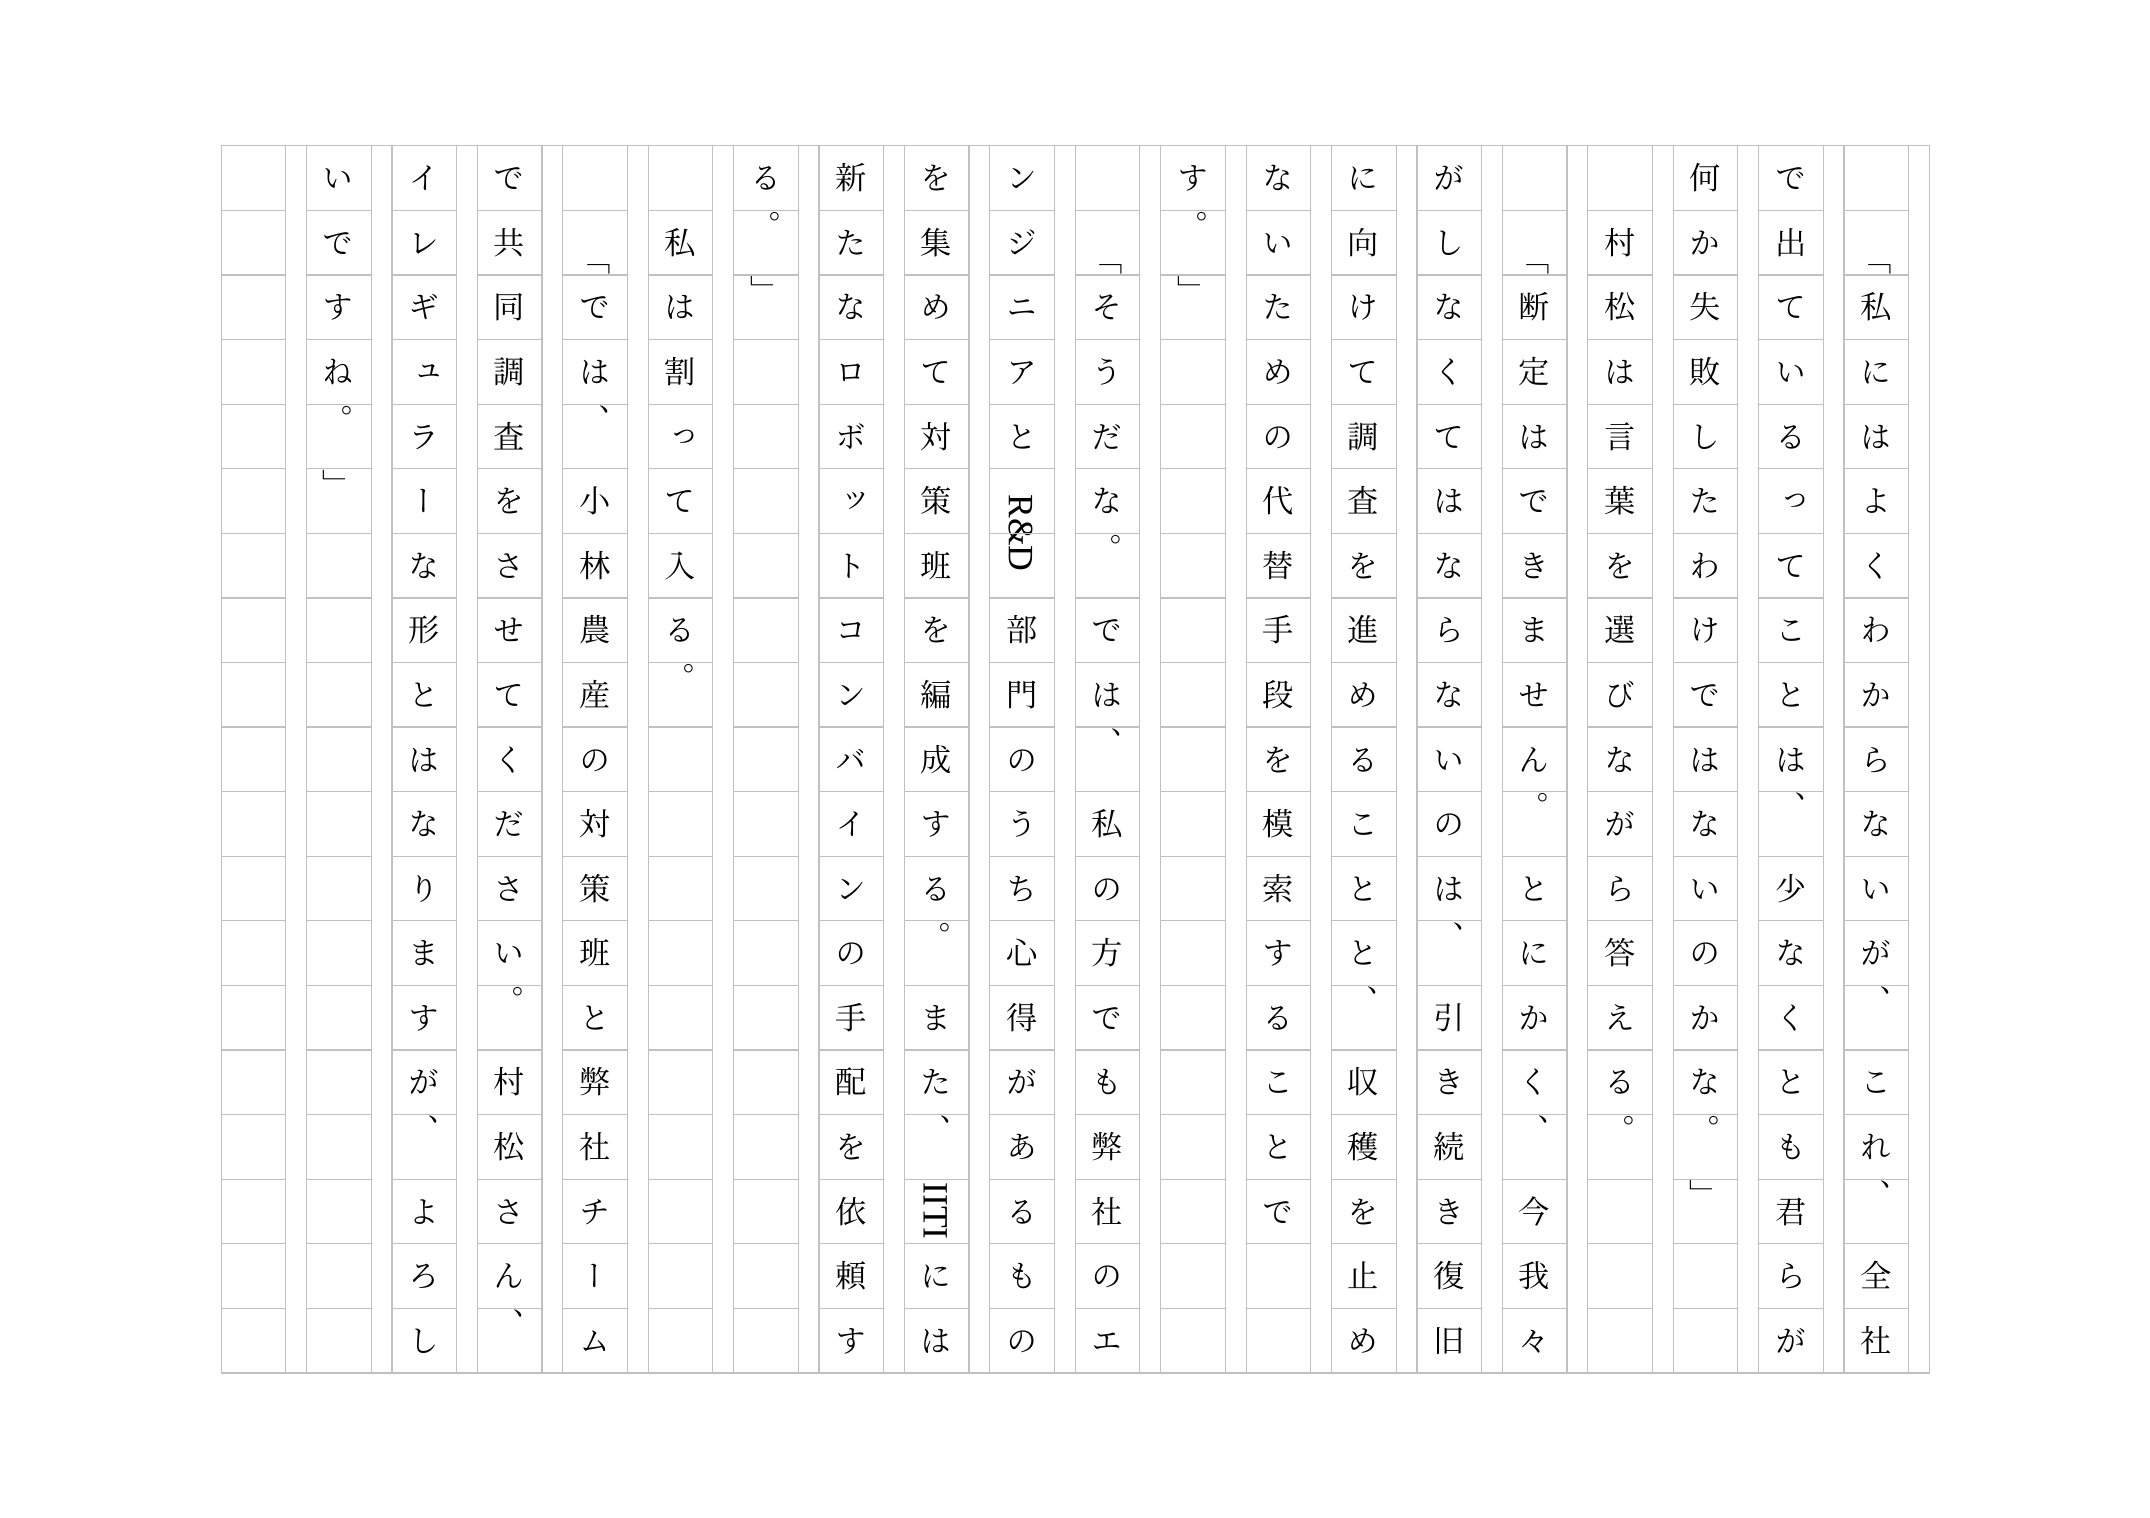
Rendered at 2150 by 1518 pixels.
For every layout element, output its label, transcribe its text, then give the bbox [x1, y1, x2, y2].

text 「では、小林農産の対策班と弊社チームで共同調査をさせてください。村松さん、イレギュラーな形とはなりますが、よろしいですね。」 [478, 663, 541, 726]
text 「私にはよくわからないが、これ、全社で出ているってことは、少なくとも君らが何か失敗したわけではないのかな。」 [1674, 340, 1737, 404]
text 「そうだな。では、私の方でも弊社のエンジニアとR&D部門のうち心得があるものを集めて対策班を編成する。また、IITIには新たなロボットコンバインの手配を依頼する。」 [734, 663, 798, 726]
text 「私にはよくわからないが、これ、全社で出ているってことは、少なくとも君らが何か失敗したわけではないのかな。」 [1845, 599, 1908, 662]
text 「そうだな。では、私の方でも弊社のエンジニアとR&D部門のうち心得があるものを集めて対策班を編成する。また、IITIには新たなロボットコンバインの手配を依頼する。」 [990, 599, 1054, 662]
text 「断定はできません。とにかく、今我々がしなくてはならないのは、引き続き復旧に向けて調査を進めることと、収穫を止めないための代替手段を模索することです。」 [1503, 921, 1566, 985]
text 「そうだな。では、私の方でも弊社のエンジニアとR&D部門のうち心得があるものを集めて対策班を編成する。また、IITIには新たなロボットコンバインの手配を依頼する。」 [990, 534, 1054, 597]
text 「私にはよくわからないが、これ、全社で出ているってことは、少なくとも君らが何か失敗したわけではないのかな。」 [1845, 1051, 1908, 1114]
text 「断定はできません。とにかく、今我々がしなくてはならないのは、引き続き復旧に向けて調査を進めることと、収穫を止めないための代替手段を模索することです。」 [1397, 146, 1416, 1372]
text 「断定はできません。とにかく、今我々がしなくてはならないのは、引き続き復旧に向けて調査を進めることと、収穫を止めないための代替手段を模索することです。」 [1418, 663, 1481, 726]
text 「では、小林農産の対策班と弊社チームで共同調査をさせてください。村松さん、イレギュラーな形とはなりますが、よろしいですね。」 [307, 857, 371, 920]
text 「私にはよくわからないが、これ、全社で出ているってことは、少なくとも君らが何か失敗したわけではないのかな。」 [1845, 534, 1908, 597]
text 「断定はできません。とにかく、今我々がしなくてはならないのは、引き続き復旧に向けて調査を進めることと、収穫を止めないための代替手段を模索することです。」 [1332, 857, 1396, 920]
text 「断定はできません。とにかく、今我々がしなくてはならないのは、引き続き復旧に向けて調査を進めることと、収穫を止めないための代替手段を模索することです。」 [1247, 340, 1310, 404]
text 「私にはよくわからないが、これ、全社で出ているってことは、少なくとも君らが何か失敗したわけではないのかな。」 [1845, 986, 1908, 1049]
text 「私にはよくわからないが、これ、全社で出ているってことは、少なくとも君らが何か失敗したわけではないのかな。」 [1759, 340, 1823, 404]
text 「では、小林農産の対策班と弊社チームで共同調査をさせてください。村松さん、イレギュラーな形とはなりますが、よろしいですね。」 [307, 1115, 371, 1179]
text 「私にはよくわからないが、これ、全社で出ているってことは、少なくとも君らが何か失敗したわけではないのかな。」 [1759, 921, 1823, 985]
text 「断定はできません。とにかく、今我々がしなくてはならないのは、引き続き復旧に向けて調査を進めることと、収穫を止めないための代替手段を模索することです。」 [1161, 340, 1225, 404]
text 「そうだな。では、私の方でも弊社のエンジニアとR&D部門のうち心得があるものを集めて対策班を編成する。また、IITIには新たなロボットコンバインの手配を依頼する。」 [1076, 405, 1139, 468]
text 「断定はできません。とにかく、今我々がしなくてはならないのは、引き続き復旧に向けて調査を進めることと、収穫を止めないための代替手段を模索することです。」 [1247, 276, 1310, 339]
text [649, 857, 712, 920]
text 「では、小林農産の対策班と弊社チームで共同調査をさせてください。村松さん、イレギュラーな形とはなりますが、よろしいですね。」 [307, 469, 371, 533]
text 「そうだな。では、私の方でも弊社のエンジニアとR&D部門のうち心得があるものを集めて対策班を編成する。また、IITIには新たなロボットコンバインの手配を依頼する。」 [990, 1051, 1054, 1114]
text 「では、小林農産の対策班と弊社チームで共同調査をさせてください。村松さん、イレギュラーな形とはなりますが、よろしいですね。」 [393, 986, 456, 1049]
text [649, 728, 712, 791]
text 「そうだな。では、私の方でも弊社のエンジニアとR&D部門のうち心得があるものを集めて対策班を編成する。また、IITIには新たなロボットコンバインの手配を依頼する。」 [905, 921, 968, 985]
text 「私にはよくわからないが、これ、全社で出ているってことは、少なくとも君らが何か失敗したわけではないのかな。」 [1845, 1115, 1908, 1179]
text 「断定はできません。とにかく、今我々がしなくてはならないのは、引き続き復旧に向けて調査を進めることと、収穫を止めないための代替手段を模索することです。」 [1568, 146, 1587, 1372]
text 「そうだな。では、私の方でも弊社のエンジニアとR&D部門のうち心得があるものを集めて対策班を編成する。また、IITIには新たなロボットコンバインの手配を依頼する。」 [1076, 663, 1139, 726]
text 「では、小林農産の対策班と弊社チームで共同調査をさせてください。村松さん、イレギュラーな形とはなりますが、よろしいですね。」 [478, 728, 541, 791]
text 入 [649, 534, 712, 597]
text 「私にはよくわからないが、これ、全社で出ているってことは、少なくとも君らが何か失敗したわけではないのかな。」 [1845, 405, 1908, 468]
text 選 [1588, 599, 1652, 662]
text 「断定はできません。とにかく、今我々がしなくてはならないのは、引き続き復旧に向けて調査を進めることと、収穫を止めないための代替手段を模索することです。」 [1418, 1115, 1481, 1179]
text 「では、小林農産の対策班と弊社チームで共同調査をさせてください。村松さん、イレギュラーな形とはなりますが、よろしいですね。」 [393, 276, 456, 339]
text 「断定はできません。とにかく、今我々がしなくてはならないのは、引き続き復旧に向けて調査を進めることと、収穫を止めないための代替手段を模索することです。」 [1503, 728, 1566, 791]
text 「断定はできません。とにかく、今我々がしなくてはならないのは、引き続き復旧に向けて調査を進めることと、収穫を止めないための代替手段を模索することです。」 [1503, 663, 1566, 726]
text 「断定はできません。とにかく、今我々がしなくてはならないのは、引き続き復旧に向けて調査を進めることと、収穫を止めないための代替手段を模索することです。」 [1482, 146, 1502, 1372]
text 「私にはよくわからないが、これ、全社で出ているってことは、少なくとも君らが何か失敗したわけではないのかな。」 [1759, 276, 1823, 339]
text 「では、小林農産の対策班と弊社チームで共同調査をさせてください。村松さん、イレギュラーな形とはなりますが、よろしいですね。」 [563, 728, 627, 791]
text 「私にはよくわからないが、これ、全社で出ているってことは、少なくとも君らが何か失敗したわけではないのかな。」 [1674, 534, 1737, 597]
text 「断定はできません。とにかく、今我々がしなくてはならないのは、引き続き復旧に向けて調査を進めることと、収穫を止めないための代替手段を模索することです。」 [1503, 405, 1566, 468]
text っ [649, 405, 712, 468]
text 「では、小林農産の対策班と弊社チームで共同調査をさせてください。村松さん、イレギュラーな形とはなりますが、よろしいですね。」 [393, 921, 456, 985]
text 「では、小林農産の対策班と弊社チームで共同調査をさせてください。村松さん、イレギュラーな形とはなりますが、よろしいですね。」 [307, 276, 371, 339]
text な [1588, 728, 1652, 791]
text 「私にはよくわからないが、これ、全社で出ているってことは、少なくとも君らが何か失敗したわけではないのかな。」 [1674, 146, 1737, 210]
text 「では、小林農産の対策班と弊社チームで共同調査をさせてください。村松さん、イレギュラーな形とはなりますが、よろしいですね。」 [563, 792, 627, 856]
text [713, 146, 733, 1372]
text 「私にはよくわからないが、これ、全社で出ているってことは、少なくとも君らが何か失敗したわけではないのかな。」 [1738, 146, 1758, 1372]
text 「では、小林農産の対策班と弊社チームで共同調査をさせてください。村松さん、イレギュラーな形とはなりますが、よろしいですね。」 [628, 146, 648, 1372]
text 「そうだな。では、私の方でも弊社のエンジニアとR&D部門のうち心得があるものを集めて対策班を編成する。また、IITIには新たなロボットコンバインの手配を依頼する。」 [990, 469, 1054, 533]
text 「そうだな。では、私の方でも弊社のエンジニアとR&D部門のうち心得があるものを集めて対策班を編成する。また、IITIには新たなロボットコンバインの手配を依頼する。」 [734, 340, 798, 404]
text 「断定はできません。とにかく、今我々がしなくてはならないのは、引き続き復旧に向けて調査を進めることと、収穫を止めないための代替手段を模索することです。」 [1226, 146, 1246, 1372]
text 「そうだな。では、私の方でも弊社のエンジニアとR&D部門のうち心得があるものを集めて対策班を編成する。また、IITIには新たなロボットコンバインの手配を依頼する。」 [1076, 146, 1139, 210]
text 「私にはよくわからないが、これ、全社で出ているってことは、少なくとも君らが何か失敗したわけではないのかな。」 [1674, 469, 1737, 533]
text [649, 146, 712, 210]
text 私 [649, 211, 712, 274]
text 「そうだな。では、私の方でも弊社のエンジニアとR&D部門のうち心得があるものを集めて対策班を編成する。また、IITIには新たなロボットコンバインの手配を依頼する。」 [1076, 728, 1139, 791]
text 「断定はできません。とにかく、今我々がしなくてはならないのは、引き続き復旧に向けて調査を進めることと、収穫を止めないための代替手段を模索することです。」 [1503, 146, 1566, 210]
text 「私にはよくわからないが、これ、全社で出ているってことは、少なくとも君らが何か失敗したわけではないのかな。」 [1845, 663, 1908, 726]
text 「断定はできません。とにかく、今我々がしなくてはならないのは、引き続き復旧に向けて調査を進めることと、収穫を止めないための代替手段を模索することです。」 [1418, 857, 1481, 920]
text 「断定はできません。とにかく、今我々がしなくてはならないのは、引き続き復旧に向けて調査を進めることと、収穫を止めないための代替手段を模索することです。」 [1503, 1180, 1566, 1243]
text 「そうだな。では、私の方でも弊社のエンジニアとR&D部門のうち心得があるものを集めて対策班を編成する。また、IITIには新たなロボットコンバインの手配を依頼する。」 [1076, 1115, 1139, 1179]
text 「私にはよくわからないが、これ、全社で出ているってことは、少なくとも君らが何か失敗したわけではないのかな。」 [1674, 1051, 1737, 1114]
text [649, 1180, 712, 1243]
text 「そうだな。では、私の方でも弊社のエンジニアとR&D部門のうち心得があるものを集めて対策班を編成する。また、IITIには新たなロボットコンバインの手配を依頼する。」 [990, 728, 1054, 791]
text 「では、小林農産の対策班と弊社チームで共同調査をさせてください。村松さん、イレギュラーな形とはなりますが、よろしいですね。」 [563, 857, 627, 920]
text 「断定はできません。とにかく、今我々がしなくてはならないのは、引き続き復旧に向けて調査を進めることと、収穫を止めないための代替手段を模索することです。」 [1332, 1115, 1396, 1179]
text 「私にはよくわからないが、これ、全社で出ているってことは、少なくとも君らが何か失敗したわけではないのかな。」 [1845, 340, 1908, 404]
text 「私にはよくわからないが、これ、全社で出ているってことは、少なくとも君らが何か失敗したわけではないのかな。」 [1759, 1115, 1823, 1179]
text 「そうだな。では、私の方でも弊社のエンジニアとR&D部門のうち心得があるものを集めて対策班を編成する。また、IITIには新たなロボットコンバインの手配を依頼する。」 [905, 340, 968, 404]
text 「そうだな。では、私の方でも弊社のエンジニアとR&D部門のうち心得があるものを集めて対策班を編成する。また、IITIには新たなロボットコンバインの手配を依頼する。」 [1076, 986, 1139, 1049]
text 「断定はできません。とにかく、今我々がしなくてはならないのは、引き続き復旧に向けて調査を進めることと、収穫を止めないための代替手段を模索することです。」 [1503, 792, 1566, 856]
text 「断定はできません。とにかく、今我々がしなくてはならないのは、引き続き復旧に向けて調査を進めることと、収穫を止めないための代替手段を模索することです。」 [1247, 986, 1310, 1049]
text 「では、小林農産の対策班と弊社チームで共同調査をさせてください。村松さん、イレギュラーな形とはなりますが、よろしいですね。」 [393, 211, 456, 274]
text 「そうだな。では、私の方でも弊社のエンジニアとR&D部門のうち心得があるものを集めて対策班を編成する。また、IITIには新たなロボットコンバインの手配を依頼する。」 [734, 1309, 798, 1372]
text 「では、小林農産の対策班と弊社チームで共同調査をさせてください。村松さん、イレギュラーな形とはなりますが、よろしいですね。」 [478, 792, 541, 856]
text 松 [1588, 276, 1652, 339]
text 「そうだな。では、私の方でも弊社のエンジニアとR&D部門のうち心得があるものを集めて対策班を編成する。また、IITIには新たなロボットコンバインの手配を依頼する。」 [1076, 857, 1139, 920]
text 「断定はできません。とにかく、今我々がしなくてはならないのは、引き続き復旧に向けて調査を進めることと、収穫を止めないための代替手段を模索することです。」 [1503, 986, 1566, 1049]
text 「断定はできません。とにかく、今我々がしなくてはならないのは、引き続き復旧に向けて調査を進めることと、収穫を止めないための代替手段を模索することです。」 [1332, 1180, 1396, 1243]
text 「断定はできません。とにかく、今我々がしなくてはならないのは、引き続き復旧に向けて調査を進めることと、収穫を止めないための代替手段を模索することです。」 [1503, 1309, 1566, 1372]
text 「では、小林農産の対策班と弊社チームで共同調査をさせてください。村松さん、イレギュラーな形とはなりますが、よろしいですね。」 [393, 340, 456, 404]
text 「断定はできません。とにかく、今我々がしなくてはならないのは、引き続き復旧に向けて調査を進めることと、収穫を止めないための代替手段を模索することです。」 [1247, 599, 1310, 662]
text 「断定はできません。とにかく、今我々がしなくてはならないのは、引き続き復旧に向けて調査を進めることと、収穫を止めないための代替手段を模索することです。」 [1247, 921, 1310, 985]
text 「そうだな。では、私の方でも弊社のエンジニアとR&D部門のうち心得があるものを集めて対策班を編成する。また、IITIには新たなロボットコンバインの手配を依頼する。」 [1076, 599, 1139, 662]
text 「私にはよくわからないが、これ、全社で出ているってことは、少なくとも君らが何か失敗したわけではないのかな。」 [1759, 728, 1823, 791]
text 「そうだな。では、私の方でも弊社のエンジニアとR&D部門のうち心得があるものを集めて対策班を編成する。また、IITIには新たなロボットコンバインの手配を依頼する。」 [820, 986, 883, 1049]
text 「私にはよくわからないが、これ、全社で出ているってことは、少なくとも君らが何か失敗したわけではないのかな。」 [1674, 1115, 1737, 1179]
text 「では、小林農産の対策班と弊社チームで共同調査をさせてください。村松さん、イレギュラーな形とはなりますが、よろしいですね。」 [307, 728, 371, 791]
text 「私にはよくわからないが、これ、全社で出ているってことは、少なくとも君らが何か失敗したわけではないのかな。」 [1759, 1309, 1823, 1372]
text 「そうだな。では、私の方でも弊社のエンジニアとR&D部門のうち心得があるものを集めて対策班を編成する。また、IITIには新たなロボットコンバインの手配を依頼する。」 [1076, 276, 1139, 339]
text 「断定はできません。とにかく、今我々がしなくてはならないのは、引き続き復旧に向けて調査を進めることと、収穫を止めないための代替手段を模索することです。」 [1247, 534, 1310, 597]
text 「では、小林農産の対策班と弊社チームで共同調査をさせてください。村松さん、イレギュラーな形とはなりますが、よろしいですね。」 [307, 405, 371, 468]
text 「では、小林農産の対策班と弊社チームで共同調査をさせてください。村松さん、イレギュラーな形とはなりますが、よろしいですね。」 [393, 1115, 456, 1179]
text 「では、小林農産の対策班と弊社チームで共同調査をさせてください。村松さん、イレギュラーな形とはなりますが、よろしいですね。」 [393, 534, 456, 597]
text 「断定はできません。とにかく、今我々がしなくてはならないのは、引き続き復旧に向けて調査を進めることと、収穫を止めないための代替手段を模索することです。」 [1503, 211, 1566, 274]
text 「断定はできません。とにかく、今我々がしなくてはならないのは、引き続き復旧に向けて調査を進めることと、収穫を止めないための代替手段を模索することです。」 [1161, 1115, 1225, 1179]
text 「断定はできません。とにかく、今我々がしなくてはならないのは、引き続き復旧に向けて調査を進めることと、収穫を止めないための代替手段を模索することです。」 [1161, 1051, 1225, 1114]
text 「では、小林農産の対策班と弊社チームで共同調査をさせてください。村松さん、イレギュラーな形とはなりますが、よろしいですね。」 [563, 1180, 627, 1243]
text 「では、小林農産の対策班と弊社チームで共同調査をさせてください。村松さん、イレギュラーな形とはなりますが、よろしいですね。」 [393, 469, 456, 533]
text 「そうだな。では、私の方でも弊社のエンジニアとR&D部門のうち心得があるものを集めて対策班を編成する。また、IITIには新たなロボットコンバインの手配を依頼する。」 [1055, 146, 1075, 1372]
text 「では、小林農産の対策班と弊社チームで共同調査をさせてください。村松さん、イレギュラーな形とはなりますが、よろしいですね。」 [393, 405, 456, 468]
text 「私にはよくわからないが、これ、全社で出ているってことは、少なくとも君らが何か失敗したわけではないのかな。」 [1845, 1244, 1908, 1308]
text 「断定はできません。とにかく、今我々がしなくてはならないのは、引き続き復旧に向けて調査を進めることと、収穫を止めないための代替手段を模索することです。」 [1503, 857, 1566, 920]
text 「私にはよくわからないが、これ、全社で出ているってことは、少なくとも君らが何か失敗したわけではないのかな。」 [1845, 792, 1908, 856]
text 「私にはよくわからないが、これ、全社で出ているってことは、少なくとも君らが何か失敗したわけではないのかな。」 [1759, 405, 1823, 468]
text 「では、小林農産の対策班と弊社チームで共同調査をさせてください。村松さん、イレギュラーな形とはなりますが、よろしいですね。」 [478, 1180, 541, 1243]
text 「では、小林農産の対策班と弊社チームで共同調査をさせてください。村松さん、イレギュラーな形とはなりますが、よろしいですね。」 [478, 1244, 541, 1308]
text 「そうだな。では、私の方でも弊社のエンジニアとR&D部門のうち心得があるものを集めて対策班を編成する。また、IITIには新たなロボットコンバインの手配を依頼する。」 [1076, 792, 1139, 856]
text 「断定はできません。とにかく、今我々がしなくてはならないのは、引き続き復旧に向けて調査を進めることと、収穫を止めないための代替手段を模索することです。」 [1503, 599, 1566, 662]
text 「断定はできません。とにかく、今我々がしなくてはならないのは、引き続き復旧に向けて調査を進めることと、収穫を止めないための代替手段を模索することです。」 [1332, 792, 1396, 856]
text 「私にはよくわからないが、これ、全社で出ているってことは、少なくとも君らが何か失敗したわけではないのかな。」 [1674, 986, 1737, 1049]
text 「そうだな。では、私の方でも弊社のエンジニアとR&D部門のうち心得があるものを集めて対策班を編成する。また、IITIには新たなロボットコンバインの手配を依頼する。」 [820, 276, 883, 339]
text 「では、小林農産の対策班と弊社チームで共同調査をさせてください。村松さん、イレギュラーな形とはなりますが、よろしいですね。」 [563, 469, 627, 533]
text 「そうだな。では、私の方でも弊社のエンジニアとR&D部門のうち心得があるものを集めて対策班を編成する。また、IITIには新たなロボットコンバインの手配を依頼する。」 [990, 1115, 1054, 1179]
text 「そうだな。では、私の方でも弊社のエンジニアとR&D部門のうち心得があるものを集めて対策班を編成する。また、IITIには新たなロボットコンバインの手配を依頼する。」 [734, 792, 798, 856]
text 「断定はできません。とにかく、今我々がしなくてはならないのは、引き続き復旧に向けて調査を進めることと、収穫を止めないための代替手段を模索することです。」 [1247, 857, 1310, 920]
text 「断定はできません。とにかく、今我々がしなくてはならないのは、引き続き復旧に向けて調査を進めることと、収穫を止めないための代替手段を模索することです。」 [1161, 728, 1225, 791]
text 「では、小林農産の対策班と弊社チームで共同調査をさせてください。村松さん、イレギュラーな形とはなりますが、よろしいですね。」 [393, 792, 456, 856]
text 「そうだな。では、私の方でも弊社のエンジニアとR&D部門のうち心得があるものを集めて対策班を編成する。また、IITIには新たなロボットコンバインの手配を依頼する。」 [905, 1180, 968, 1243]
text 「断定はできません。とにかく、今我々がしなくてはならないのは、引き続き復旧に向けて調査を進めることと、収穫を止めないための代替手段を模索することです。」 [1247, 405, 1310, 468]
text 「断定はできません。とにかく、今我々がしなくてはならないのは、引き続き復旧に向けて調査を進めることと、収穫を止めないための代替手段を模索することです。」 [1247, 663, 1310, 726]
text 「断定はできません。とにかく、今我々がしなくてはならないのは、引き続き復旧に向けて調査を進めることと、収穫を止めないための代替手段を模索することです。」 [1418, 792, 1481, 856]
text 「では、小林農産の対策班と弊社チームで共同調査をさせてください。村松さん、イレギュラーな形とはなりますが、よろしいですね。」 [478, 469, 541, 533]
text 「そうだな。では、私の方でも弊社のエンジニアとR&D部門のうち心得があるものを集めて対策班を編成する。また、IITIには新たなロボットコンバインの手配を依頼する。」 [990, 405, 1054, 468]
text 「では、小林農産の対策班と弊社チームで共同調査をさせてください。村松さん、イレギュラーな形とはなりますが、よろしいですね。」 [307, 663, 371, 726]
text 「断定はできません。とにかく、今我々がしなくてはならないのは、引き続き復旧に向けて調査を進めることと、収穫を止めないための代替手段を模索することです。」 [1161, 534, 1225, 597]
text 「断定はできません。とにかく、今我々がしなくてはならないのは、引き続き復旧に向けて調査を進めることと、収穫を止めないための代替手段を模索することです。」 [1161, 1244, 1225, 1308]
text 「断定はできません。とにかく、今我々がしなくてはならないのは、引き続き復旧に向けて調査を進めることと、収穫を止めないための代替手段を模索することです。」 [1332, 405, 1396, 468]
text 「では、小林農産の対策班と弊社チームで共同調査をさせてください。村松さん、イレギュラーな形とはなりますが、よろしいですね。」 [478, 1309, 541, 1372]
text 「私にはよくわからないが、これ、全社で出ているってことは、少なくとも君らが何か失敗したわけではないのかな。」 [1759, 469, 1823, 533]
text を [1588, 534, 1652, 597]
text 「では、小林農産の対策班と弊社チームで共同調査をさせてください。村松さん、イレギュラーな形とはなりますが、よろしいですね。」 [563, 599, 627, 662]
text る [649, 599, 712, 662]
text 「私にはよくわからないが、これ、全社で出ているってことは、少なくとも君らが何か失敗したわけではないのかな。」 [1674, 211, 1737, 274]
text 「私にはよくわからないが、これ、全社で出ているってことは、少なくとも君らが何か失敗したわけではないのかな。」 [1759, 663, 1823, 726]
text 「そうだな。では、私の方でも弊社のエンジニアとR&D部門のうち心得があるものを集めて対策班を編成する。また、IITIには新たなロボットコンバインの手配を依頼する。」 [1076, 1180, 1139, 1243]
text 「私にはよくわからないが、これ、全社で出ているってことは、少なくとも君らが何か失敗したわけではないのかな。」 [1845, 211, 1908, 274]
text 「私にはよくわからないが、これ、全社で出ているってことは、少なくとも君らが何か失敗したわけではないのかな。」 [1759, 857, 1823, 920]
text 「私にはよくわからないが、これ、全社で出ているってことは、少なくとも君らが何か失敗したわけではないのかな。」 [1759, 1244, 1823, 1308]
text 「私にはよくわからないが、これ、全社で出ているってことは、少なくとも君らが何か失敗したわけではないのかな。」 [1845, 728, 1908, 791]
text 「断定はできません。とにかく、今我々がしなくてはならないのは、引き続き復旧に向けて調査を進めることと、収穫を止めないための代替手段を模索することです。」 [1161, 1309, 1225, 1372]
text 「そうだな。では、私の方でも弊社のエンジニアとR&D部門のうち心得があるものを集めて対策班を編成する。また、IITIには新たなロボットコンバインの手配を依頼する。」 [1076, 469, 1139, 533]
text 「そうだな。では、私の方でも弊社のエンジニアとR&D部門のうち心得があるものを集めて対策班を編成する。また、IITIには新たなロボットコンバインの手配を依頼する。」 [820, 1051, 883, 1114]
text 「私にはよくわからないが、これ、全社で出ているってことは、少なくとも君らが何か失敗したわけではないのかな。」 [1824, 146, 1843, 1372]
text 「私にはよくわからないが、これ、全社で出ているってことは、少なくとも君らが何か失敗したわけではないのかな。」 [1674, 728, 1737, 791]
text [649, 986, 712, 1049]
text 「そうだな。では、私の方でも弊社のエンジニアとR&D部門のうち心得があるものを集めて対策班を編成する。また、IITIには新たなロボットコンバインの手配を依頼する。」 [734, 728, 798, 791]
text 「断定はできません。とにかく、今我々がしなくてはならないのは、引き続き復旧に向けて調査を進めることと、収穫を止めないための代替手段を模索することです。」 [1503, 340, 1566, 404]
text 「そうだな。では、私の方でも弊社のエンジニアとR&D部門のうち心得があるものを集めて対策班を編成する。また、IITIには新たなロボットコンバインの手配を依頼する。」 [820, 146, 883, 210]
text 「では、小林農産の対策班と弊社チームで共同調査をさせてください。村松さん、イレギュラーな形とはなりますが、よろしいですね。」 [478, 534, 541, 597]
text 「私にはよくわからないが、これ、全社で出ているってことは、少なくとも君らが何か失敗したわけではないのかな。」 [1845, 857, 1908, 920]
text 「断定はできません。とにかく、今我々がしなくてはならないのは、引き続き復旧に向けて調査を進めることと、収穫を止めないための代替手段を模索することです。」 [1247, 728, 1310, 791]
text 「断定はできません。とにかく、今我々がしなくてはならないのは、引き続き復旧に向けて調査を進めることと、収穫を止めないための代替手段を模索することです。」 [1332, 986, 1396, 1049]
text 「断定はできません。とにかく、今我々がしなくてはならないのは、引き続き復旧に向けて調査を進めることと、収穫を止めないための代替手段を模索することです。」 [1418, 534, 1481, 597]
text 「では、小林農産の対策班と弊社チームで共同調査をさせてください。村松さん、イレギュラーな形とはなりますが、よろしいですね。」 [563, 663, 627, 726]
text 「私にはよくわからないが、これ、全社で出ているってことは、少なくとも君らが何か失敗したわけではないのかな。」 [1674, 1244, 1737, 1308]
text 「私にはよくわからないが、これ、全社で出ているってことは、少なくとも君らが何か失敗したわけではないのかな。」 [1845, 146, 1908, 210]
text 「私にはよくわからないが、これ、全社で出ているってことは、少なくとも君らが何か失敗したわけではないのかな。」 [1759, 792, 1823, 856]
text 「そうだな。では、私の方でも弊社のエンジニアとR&D部門のうち心得があるものを集めて対策班を編成する。また、IITIには新たなロボットコンバインの手配を依頼する。」 [734, 405, 798, 468]
text 「では、小林農産の対策班と弊社チームで共同調査をさせてください。村松さん、イレギュラーな形とはなりますが、よろしいですね。」 [372, 146, 391, 1372]
text 「では、小林農産の対策班と弊社チームで共同調査をさせてください。村松さん、イレギュラーな形とはなりますが、よろしいですね。」 [478, 405, 541, 468]
text 「では、小林農産の対策班と弊社チームで共同調査をさせてください。村松さん、イレギュラーな形とはなりますが、よろしいですね。」 [393, 1051, 456, 1114]
text 「私にはよくわからないが、これ、全社で出ているってことは、少なくとも君らが何か失敗したわけではないのかな。」 [1674, 276, 1737, 339]
text 「では、小林農産の対策班と弊社チームで共同調査をさせてください。村松さん、イレギュラーな形とはなりますが、よろしいですね。」 [393, 146, 456, 210]
text [1588, 146, 1652, 210]
text 「そうだな。では、私の方でも弊社のエンジニアとR&D部門のうち心得があるものを集めて対策班を編成する。また、IITIには新たなロボットコンバインの手配を依頼する。」 [905, 728, 968, 791]
text 「私にはよくわからないが、これ、全社で出ているってことは、少なくとも君らが何か失敗したわけではないのかな。」 [1674, 921, 1737, 985]
text 葉 [1588, 469, 1652, 533]
text る [1588, 1051, 1652, 1114]
text 「そうだな。では、私の方でも弊社のエンジニアとR&D部門のうち心得があるものを集めて対策班を編成する。また、IITIには新たなロボットコンバインの手配を依頼する。」 [1140, 146, 1160, 1372]
text 「そうだな。では、私の方でも弊社のエンジニアとR&D部門のうち心得があるものを集めて対策班を編成する。また、IITIには新たなロボットコンバインの手配を依頼する。」 [820, 1309, 883, 1372]
text 「私にはよくわからないが、これ、全社で出ているってことは、少なくとも君らが何か失敗したわけではないのかな。」 [1759, 534, 1823, 597]
text 「私にはよくわからないが、これ、全社で出ているってことは、少なくとも君らが何か失敗したわけではないのかな。」 [1845, 469, 1908, 533]
text 「断定はできません。とにかく、今我々がしなくてはならないのは、引き続き復旧に向けて調査を進めることと、収穫を止めないための代替手段を模索することです。」 [1418, 1244, 1481, 1308]
text [649, 1115, 712, 1179]
text 「断定はできません。とにかく、今我々がしなくてはならないのは、引き続き復旧に向けて調査を進めることと、収穫を止めないための代替手段を模索することです。」 [1161, 663, 1225, 726]
text 「断定はできません。とにかく、今我々がしなくてはならないのは、引き続き復旧に向けて調査を進めることと、収穫を止めないための代替手段を模索することです。」 [1161, 921, 1225, 985]
text 「そうだな。では、私の方でも弊社のエンジニアとR&D部門のうち心得があるものを集めて対策班を編成する。また、IITIには新たなロボットコンバインの手配を依頼する。」 [820, 728, 883, 791]
text 「では、小林農産の対策班と弊社チームで共同調査をさせてください。村松さん、イレギュラーな形とはなりますが、よろしいですね。」 [307, 146, 371, 210]
text 「そうだな。では、私の方でも弊社のエンジニアとR&D部門のうち心得があるものを集めて対策班を編成する。また、IITIには新たなロボットコンバインの手配を依頼する。」 [734, 1115, 798, 1179]
text 「断定はできません。とにかく、今我々がしなくてはならないのは、引き続き復旧に向けて調査を進めることと、収穫を止めないための代替手段を模索することです。」 [1247, 1309, 1310, 1372]
text 「そうだな。では、私の方でも弊社のエンジニアとR&D部門のうち心得があるものを集めて対策班を編成する。また、IITIには新たなロボットコンバインの手配を依頼する。」 [990, 986, 1054, 1049]
text 「そうだな。では、私の方でも弊社のエンジニアとR&D部門のうち心得があるものを集めて対策班を編成する。また、IITIには新たなロボットコンバインの手配を依頼する。」 [1076, 1244, 1139, 1308]
text 「断定はできません。とにかく、今我々がしなくてはならないのは、引き続き復旧に向けて調査を進めることと、収穫を止めないための代替手段を模索することです。」 [1332, 1051, 1396, 1114]
text 「では、小林農産の対策班と弊社チームで共同調査をさせてください。村松さん、イレギュラーな形とはなりますが、よろしいですね。」 [478, 1115, 541, 1179]
text 「そうだな。では、私の方でも弊社のエンジニアとR&D部門のうち心得があるものを集めて対策班を編成する。また、IITIには新たなロボットコンバインの手配を依頼する。」 [905, 792, 968, 856]
text 「そうだな。では、私の方でも弊社のエンジニアとR&D部門のうち心得があるものを集めて対策班を編成する。また、IITIには新たなロボットコンバインの手配を依頼する。」 [820, 857, 883, 920]
text 「では、小林農産の対策班と弊社チームで共同調査をさせてください。村松さん、イレギュラーな形とはなりますが、よろしいですね。」 [393, 728, 456, 791]
text 「そうだな。では、私の方でも弊社のエンジニアとR&D部門のうち心得があるものを集めて対策班を編成する。また、IITIには新たなロボットコンバインの手配を依頼する。」 [820, 469, 883, 533]
text [1588, 1180, 1652, 1243]
text 「そうだな。では、私の方でも弊社のエンジニアとR&D部門のうち心得があるものを集めて対策班を編成する。また、IITIには新たなロボットコンバインの手配を依頼する。」 [990, 146, 1054, 210]
text 「では、小林農産の対策班と弊社チームで共同調査をさせてください。村松さん、イレギュラーな形とはなりますが、よろしいですね。」 [563, 1244, 627, 1308]
text 「断定はできません。とにかく、今我々がしなくてはならないのは、引き続き復旧に向けて調査を進めることと、収穫を止めないための代替手段を模索することです。」 [1332, 534, 1396, 597]
text 「断定はできません。とにかく、今我々がしなくてはならないのは、引き続き復旧に向けて調査を進めることと、収穫を止めないための代替手段を模索することです。」 [1161, 276, 1225, 339]
text 「私にはよくわからないが、これ、全社で出ているってことは、少なくとも君らが何か失敗したわけではないのかな。」 [1674, 599, 1737, 662]
text て [649, 469, 712, 533]
text 「では、小林農産の対策班と弊社チームで共同調査をさせてください。村松さん、イレギュラーな形とはなりますが、よろしいですね。」 [393, 1244, 456, 1308]
text [649, 1051, 712, 1114]
text 「そうだな。では、私の方でも弊社のエンジニアとR&D部門のうち心得があるものを集めて対策班を編成する。また、IITIには新たなロボットコンバインの手配を依頼する。」 [820, 663, 883, 726]
text 「そうだな。では、私の方でも弊社のエンジニアとR&D部門のうち心得があるものを集めて対策班を編成する。また、IITIには新たなロボットコンバインの手配を依頼する。」 [990, 792, 1054, 856]
text 「断定はできません。とにかく、今我々がしなくてはならないのは、引き続き復旧に向けて調査を進めることと、収穫を止めないための代替手段を模索することです。」 [1332, 599, 1396, 662]
text 「では、小林農産の対策班と弊社チームで共同調査をさせてください。村松さん、イレギュラーな形とはなりますが、よろしいですね。」 [393, 1309, 456, 1372]
text 「そうだな。では、私の方でも弊社のエンジニアとR&D部門のうち心得があるものを集めて対策班を編成する。また、IITIには新たなロボットコンバインの手配を依頼する。」 [820, 340, 883, 404]
text 「断定はできません。とにかく、今我々がしなくてはならないのは、引き続き復旧に向けて調査を進めることと、収穫を止めないための代替手段を模索することです。」 [1247, 1244, 1310, 1308]
text 「断定はできません。とにかく、今我々がしなくてはならないのは、引き続き復旧に向けて調査を進めることと、収穫を止めないための代替手段を模索することです。」 [1418, 276, 1481, 339]
text 「そうだな。では、私の方でも弊社のエンジニアとR&D部門のうち心得があるものを集めて対策班を編成する。また、IITIには新たなロボットコンバインの手配を依頼する。」 [734, 1180, 798, 1243]
text 「断定はできません。とにかく、今我々がしなくてはならないのは、引き続き復旧に向けて調査を進めることと、収穫を止めないための代替手段を模索することです。」 [1503, 1244, 1566, 1308]
text 「では、小林農産の対策班と弊社チームで共同調査をさせてください。村松さん、イレギュラーな形とはなりますが、よろしいですね。」 [307, 599, 371, 662]
text [649, 921, 712, 985]
text 「そうだな。では、私の方でも弊社のエンジニアとR&D部門のうち心得があるものを集めて対策班を編成する。また、IITIには新たなロボットコンバインの手配を依頼する。」 [1076, 921, 1139, 985]
text 「私にはよくわからないが、これ、全社で出ているってことは、少なくとも君らが何か失敗したわけではないのかな。」 [1674, 1309, 1737, 1372]
text 「そうだな。では、私の方でも弊社のエンジニアとR&D部門のうち心得があるものを集めて対策班を編成する。また、IITIには新たなロボットコンバインの手配を依頼する。」 [990, 663, 1054, 726]
text 「断定はできません。とにかく、今我々がしなくてはならないのは、引き続き復旧に向けて調査を進めることと、収穫を止めないための代替手段を模索することです。」 [1332, 276, 1396, 339]
text 「断定はできません。とにかく、今我々がしなくてはならないのは、引き続き復旧に向けて調査を進めることと、収穫を止めないための代替手段を模索することです。」 [1418, 1309, 1481, 1372]
text 「では、小林農産の対策班と弊社チームで共同調査をさせてください。村松さん、イレギュラーな形とはなりますが、よろしいですね。」 [478, 857, 541, 920]
text 「断定はできません。とにかく、今我々がしなくてはならないのは、引き続き復旧に向けて調査を進めることと、収穫を止めないための代替手段を模索することです。」 [1247, 1180, 1310, 1243]
text 「断定はできません。とにかく、今我々がしなくてはならないのは、引き続き復旧に向けて調査を進めることと、収穫を止めないための代替手段を模索することです。」 [1161, 857, 1225, 920]
text 「断定はできません。とにかく、今我々がしなくてはならないのは、引き続き復旧に向けて調査を進めることと、収穫を止めないための代替手段を模索することです。」 [1161, 986, 1225, 1049]
text 「では、小林農産の対策班と弊社チームで共同調査をさせてください。村松さん、イレギュラーな形とはなりますが、よろしいですね。」 [307, 534, 371, 597]
text 「断定はできません。とにかく、今我々がしなくてはならないのは、引き続き復旧に向けて調査を進めることと、収穫を止めないための代替手段を模索することです。」 [1418, 146, 1481, 210]
text 「では、小林農産の対策班と弊社チームで共同調査をさせてください。村松さん、イレギュラーな形とはなりますが、よろしいですね。」 [478, 340, 541, 404]
text 「そうだな。では、私の方でも弊社のエンジニアとR&D部門のうち心得があるものを集めて対策班を編成する。また、IITIには新たなロボットコンバインの手配を依頼する。」 [1076, 211, 1139, 274]
text 「私にはよくわからないが、これ、全社で出ているってことは、少なくとも君らが何か失敗したわけではないのかな。」 [1674, 857, 1737, 920]
text 「断定はできません。とにかく、今我々がしなくてはならないのは、引き続き復旧に向けて調査を進めることと、収穫を止めないための代替手段を模索することです。」 [1161, 405, 1225, 468]
text 「そうだな。では、私の方でも弊社のエンジニアとR&D部門のうち心得があるものを集めて対策班を編成する。また、IITIには新たなロボットコンバインの手配を依頼する。」 [990, 1180, 1054, 1243]
text は [1588, 340, 1652, 404]
text 「断定はできません。とにかく、今我々がしなくてはならないのは、引き続き復旧に向けて調査を進めることと、収穫を止めないための代替手段を模索することです。」 [1161, 469, 1225, 533]
text 「そうだな。では、私の方でも弊社のエンジニアとR&D部門のうち心得があるものを集めて対策班を編成する。また、IITIには新たなロボットコンバインの手配を依頼する。」 [905, 857, 968, 920]
text 「そうだな。では、私の方でも弊社のエンジニアとR&D部門のうち心得があるものを集めて対策班を編成する。また、IITIには新たなロボットコンバインの手配を依頼する。」 [905, 1115, 968, 1179]
text 「私にはよくわからないが、これ、全社で出ているってことは、少なくとも君らが何か失敗したわけではないのかな。」 [1674, 792, 1737, 856]
text 「では、小林農産の対策班と弊社チームで共同調査をさせてください。村松さん、イレギュラーな形とはなりますが、よろしいですね。」 [307, 1244, 371, 1308]
text 言 [1588, 405, 1652, 468]
text び [1588, 663, 1652, 726]
text 「断定はできません。とにかく、今我々がしなくてはならないのは、引き続き復旧に向けて調査を進めることと、収穫を止めないための代替手段を模索することです。」 [1332, 340, 1396, 404]
text 「断定はできません。とにかく、今我々がしなくてはならないのは、引き続き復旧に向けて調査を進めることと、収穫を止めないための代替手段を模索することです。」 [1161, 211, 1225, 274]
text [649, 1244, 712, 1308]
text 「では、小林農産の対策班と弊社チームで共同調査をさせてください。村松さん、イレギュラーな形とはなりますが、よろしいですね。」 [307, 921, 371, 985]
text 「そうだな。では、私の方でも弊社のエンジニアとR&D部門のうち心得があるものを集めて対策班を編成する。また、IITIには新たなロボットコンバインの手配を依頼する。」 [734, 534, 798, 597]
text 「そうだな。では、私の方でも弊社のエンジニアとR&D部門のうち心得があるものを集めて対策班を編成する。また、IITIには新たなロボットコンバインの手配を依頼する。」 [970, 146, 989, 1372]
text 「そうだな。では、私の方でも弊社のエンジニアとR&D部門のうち心得があるものを集めて対策班を編成する。また、IITIには新たなロボットコンバインの手配を依頼する。」 [990, 340, 1054, 404]
text 「そうだな。では、私の方でも弊社のエンジニアとR&D部門のうち心得があるものを集めて対策班を編成する。また、IITIには新たなロボットコンバインの手配を依頼する。」 [734, 1244, 798, 1308]
text 「断定はできません。とにかく、今我々がしなくてはならないのは、引き続き復旧に向けて調査を進めることと、収穫を止めないための代替手段を模索することです。」 [1503, 469, 1566, 533]
text 「そうだな。では、私の方でも弊社のエンジニアとR&D部門のうち心得があるものを集めて対策班を編成する。また、IITIには新たなロボットコンバインの手配を依頼する。」 [734, 986, 798, 1049]
text 「断定はできません。とにかく、今我々がしなくてはならないのは、引き続き復旧に向けて調査を進めることと、収穫を止めないための代替手段を模索することです。」 [1247, 146, 1310, 210]
text 「断定はできません。とにかく、今我々がしなくてはならないのは、引き続き復旧に向けて調査を進めることと、収穫を止めないための代替手段を模索することです。」 [1332, 469, 1396, 533]
text 「では、小林農産の対策班と弊社チームで共同調査をさせてください。村松さん、イレギュラーな形とはなりますが、よろしいですね。」 [478, 599, 541, 662]
text 「では、小林農産の対策班と弊社チームで共同調査をさせてください。村松さん、イレギュラーな形とはなりますが、よろしいですね。」 [307, 1180, 371, 1243]
text 「断定はできません。とにかく、今我々がしなくてはならないのは、引き続き復旧に向けて調査を進めることと、収穫を止めないための代替手段を模索することです。」 [1161, 792, 1225, 856]
text [649, 792, 712, 856]
text 「断定はできません。とにかく、今我々がしなくてはならないのは、引き続き復旧に向けて調査を進めることと、収穫を止めないための代替手段を模索することです。」 [1247, 1115, 1310, 1179]
text 「そうだな。では、私の方でも弊社のエンジニアとR&D部門のうち心得があるものを集めて対策班を編成する。また、IITIには新たなロボットコンバインの手配を依頼する。」 [734, 1051, 798, 1114]
text 「私にはよくわからないが、これ、全社で出ているってことは、少なくとも君らが何か失敗したわけではないのかな。」 [1759, 599, 1823, 662]
text 「断定はできません。とにかく、今我々がしなくてはならないのは、引き続き復旧に向けて調査を進めることと、収穫を止めないための代替手段を模索することです。」 [1332, 1244, 1396, 1308]
text 「私にはよくわからないが、これ、全社で出ているってことは、少なくとも君らが何か失敗したわけではないのかな。」 [1759, 986, 1823, 1049]
text 「断定はできません。とにかく、今我々がしなくてはならないのは、引き続き復旧に向けて調査を進めることと、収穫を止めないための代替手段を模索することです。」 [1332, 728, 1396, 791]
text 「では、小林農産の対策班と弊社チームで共同調査をさせてください。村松さん、イレギュラーな形とはなりますが、よろしいですね。」 [393, 599, 456, 662]
text 「断定はできません。とにかく、今我々がしなくてはならないのは、引き続き復旧に向けて調査を進めることと、収穫を止めないための代替手段を模索することです。」 [1418, 1180, 1481, 1243]
text 「私にはよくわからないが、これ、全社で出ているってことは、少なくとも君らが何か失敗したわけではないのかな。」 [1759, 211, 1823, 274]
text 「では、小林農産の対策班と弊社チームで共同調査をさせてください。村松さん、イレギュラーな形とはなりますが、よろしいですね。」 [307, 1051, 371, 1114]
text 「断定はできません。とにかく、今我々がしなくてはならないのは、引き続き復旧に向けて調査を進めることと、収穫を止めないための代替手段を模索することです。」 [1418, 405, 1481, 468]
text 「断定はできません。とにかく、今我々がしなくてはならないのは、引き続き復旧に向けて調査を進めることと、収穫を止めないための代替手段を模索することです。」 [1332, 1309, 1396, 1372]
text 「では、小林農産の対策班と弊社チームで共同調査をさせてください。村松さん、イレギュラーな形とはなりますが、よろしいですね。」 [563, 340, 627, 404]
text 「そうだな。では、私の方でも弊社のエンジニアとR&D部門のうち心得があるものを集めて対策班を編成する。また、IITIには新たなロボットコンバインの手配を依頼する。」 [734, 146, 798, 210]
text 「そうだな。では、私の方でも弊社のエンジニアとR&D部門のうち心得があるものを集めて対策班を編成する。また、IITIには新たなロボットコンバインの手配を依頼する。」 [905, 276, 968, 339]
text 「では、小林農産の対策班と弊社チームで共同調査をさせてください。村松さん、イレギュラーな形とはなりますが、よろしいですね。」 [563, 1309, 627, 1372]
text 「そうだな。では、私の方でも弊社のエンジニアとR&D部門のうち心得があるものを集めて対策班を編成する。また、IITIには新たなロボットコンバインの手配を依頼する。」 [1076, 1051, 1139, 1114]
text 「そうだな。では、私の方でも弊社のエンジニアとR&D部門のうち心得があるものを集めて対策班を編成する。また、IITIには新たなロボットコンバインの手配を依頼する。」 [990, 1309, 1054, 1372]
text は [649, 276, 712, 339]
text 「では、小林農産の対策班と弊社チームで共同調査をさせてください。村松さん、イレギュラーな形とはなりますが、よろしいですね。」 [478, 276, 541, 339]
text 「断定はできません。とにかく、今我々がしなくてはならないのは、引き続き復旧に向けて調査を進めることと、収穫を止めないための代替手段を模索することです。」 [1161, 1180, 1225, 1243]
text 「では、小林農産の対策班と弊社チームで共同調査をさせてください。村松さん、イレギュラーな形とはなりますが、よろしいですね。」 [393, 1180, 456, 1243]
text 「断定はできません。とにかく、今我々がしなくてはならないのは、引き続き復旧に向けて調査を進めることと、収穫を止めないための代替手段を模索することです。」 [1418, 469, 1481, 533]
text 「私にはよくわからないが、これ、全社で出ているってことは、少なくとも君らが何か失敗したわけではないのかな。」 [1909, 146, 1929, 1372]
text 「断定はできません。とにかく、今我々がしなくてはならないのは、引き続き復旧に向けて調査を進めることと、収穫を止めないための代替手段を模索することです。」 [1247, 1051, 1310, 1114]
text 「では、小林農産の対策班と弊社チームで共同調査をさせてください。村松さん、イレギュラーな形とはなりますが、よろしいですね。」 [543, 146, 562, 1372]
text 「そうだな。では、私の方でも弊社のエンジニアとR&D部門のうち心得があるものを集めて対策班を編成する。また、IITIには新たなロボットコンバインの手配を依頼する。」 [734, 211, 798, 274]
text 「そうだな。では、私の方でも弊社のエンジニアとR&D部門のうち心得があるものを集めて対策班を編成する。また、IITIには新たなロボットコンバインの手配を依頼する。」 [820, 1244, 883, 1308]
text 「断定はできません。とにかく、今我々がしなくてはならないのは、引き続き復旧に向けて調査を進めることと、収穫を止めないための代替手段を模索することです。」 [1332, 663, 1396, 726]
text 「では、小林農産の対策班と弊社チームで共同調査をさせてください。村松さん、イレギュラーな形とはなりますが、よろしいですね。」 [457, 146, 477, 1372]
text 「そうだな。では、私の方でも弊社のエンジニアとR&D部門のうち心得があるものを集めて対策班を編成する。また、IITIには新たなロボットコンバインの手配を依頼する。」 [820, 921, 883, 985]
text 「私にはよくわからないが、これ、全社で出ているってことは、少なくとも君らが何か失敗したわけではないのかな。」 [1759, 146, 1823, 210]
text 「断定はできません。とにかく、今我々がしなくてはならないのは、引き続き復旧に向けて調査を進めることと、収穫を止めないための代替手段を模索することです。」 [1503, 1051, 1566, 1114]
text 「では、小林農産の対策班と弊社チームで共同調査をさせてください。村松さん、イレギュラーな形とはなりますが、よろしいですね。」 [307, 211, 371, 274]
text 「私にはよくわからないが、これ、全社で出ているってことは、少なくとも君らが何か失敗したわけではないのかな。」 [1674, 663, 1737, 726]
text 「そうだな。では、私の方でも弊社のエンジニアとR&D部門のうち心得があるものを集めて対策班を編成する。また、IITIには新たなロボットコンバインの手配を依頼する。」 [905, 1244, 968, 1308]
text [1588, 1244, 1652, 1308]
text 「そうだな。では、私の方でも弊社のエンジニアとR&D部門のうち心得があるものを集めて対策班を編成する。また、IITIには新たなロボットコンバインの手配を依頼する。」 [990, 211, 1054, 274]
text 「断定はできません。とにかく、今我々がしなくてはならないのは、引き続き復旧に向けて調査を進めることと、収穫を止めないための代替手段を模索することです。」 [1503, 276, 1566, 339]
text 「断定はできません。とにかく、今我々がしなくてはならないのは、引き続き復旧に向けて調査を進めることと、収穫を止めないための代替手段を模索することです。」 [1418, 728, 1481, 791]
text 「私にはよくわからないが、これ、全社で出ているってことは、少なくとも君らが何か失敗したわけではないのかな。」 [1845, 276, 1908, 339]
text 「私にはよくわからないが、これ、全社で出ているってことは、少なくとも君らが何か失敗したわけではないのかな。」 [1759, 1051, 1823, 1114]
text ら [1588, 857, 1652, 920]
text 「私にはよくわからないが、これ、全社で出ているってことは、少なくとも君らが何か失敗したわけではないのかな。」 [1674, 1180, 1737, 1243]
text 「私にはよくわからないが、これ、全社で出ているってことは、少なくとも君らが何か失敗したわけではないのかな。」 [1845, 1309, 1908, 1372]
text 「では、小林農産の対策班と弊社チームで共同調査をさせてください。村松さん、イレギュラーな形とはなりますが、よろしいですね。」 [478, 1051, 541, 1114]
text 村 [1588, 211, 1652, 274]
text 「そうだな。では、私の方でも弊社のエンジニアとR&D部門のうち心得があるものを集めて対策班を編成する。また、IITIには新たなロボットコンバインの手配を依頼する。」 [734, 857, 798, 920]
text 「そうだな。では、私の方でも弊社のエンジニアとR&D部門のうち心得があるものを集めて対策班を編成する。また、IITIには新たなロボットコンバインの手配を依頼する。」 [734, 469, 798, 533]
text 「断定はできません。とにかく、今我々がしなくてはならないのは、引き続き復旧に向けて調査を進めることと、収穫を止めないための代替手段を模索することです。」 [1332, 921, 1396, 985]
text 「では、小林農産の対策班と弊社チームで共同調査をさせてください。村松さん、イレギュラーな形とはなりますが、よろしいですね。」 [563, 986, 627, 1049]
text 「私にはよくわからないが、これ、全社で出ているってことは、少なくとも君らが何か失敗したわけではないのかな。」 [1674, 405, 1737, 468]
text 「そうだな。では、私の方でも弊社のエンジニアとR&D部門のうち心得があるものを集めて対策班を編成する。また、IITIには新たなロボットコンバインの手配を依頼する。」 [905, 211, 968, 274]
text え [1588, 986, 1652, 1049]
text 「そうだな。では、私の方でも弊社のエンジニアとR&D部門のうち心得があるものを集めて対策班を編成する。また、IITIには新たなロボットコンバインの手配を依頼する。」 [905, 405, 968, 468]
text 「私にはよくわからないが、これ、全社で出ているってことは、少なくとも君らが何か失敗したわけではないのかな。」 [1845, 1180, 1908, 1243]
text [1588, 1309, 1652, 1372]
text 「では、小林農産の対策班と弊社チームで共同調査をさせてください。村松さん、イレギュラーな形とはなりますが、よろしいですね。」 [393, 663, 456, 726]
text 「断定はできません。とにかく、今我々がしなくてはならないのは、引き続き復旧に向けて調査を進めることと、収穫を止めないための代替手段を模索することです。」 [1161, 599, 1225, 662]
text 「そうだな。では、私の方でも弊社のエンジニアとR&D部門のうち心得があるものを集めて対策班を編成する。また、IITIには新たなロボットコンバインの手配を依頼する。」 [820, 792, 883, 856]
text 。 [649, 663, 712, 726]
text 「断定はできません。とにかく、今我々がしなくてはならないのは、引き続き復旧に向けて調査を進めることと、収穫を止めないための代替手段を模索することです。」 [1503, 534, 1566, 597]
text 「では、小林農産の対策班と弊社チームで共同調査をさせてください。村松さん、イレギュラーな形とはなりますが、よろしいですね。」 [478, 146, 541, 210]
text 「そうだな。では、私の方でも弊社のエンジニアとR&D部門のうち心得があるものを集めて対策班を編成する。また、IITIには新たなロボットコンバインの手配を依頼する。」 [905, 1309, 968, 1372]
text 「では、小林農産の対策班と弊社チームで共同調査をさせてください。村松さん、イレギュラーな形とはなりますが、よろしいですね。」 [563, 405, 627, 468]
text 答 [1588, 921, 1652, 985]
text 「では、小林農産の対策班と弊社チームで共同調査をさせてください。村松さん、イレギュラーな形とはなりますが、よろしいですね。」 [563, 276, 627, 339]
text 「断定はできません。とにかく、今我々がしなくてはならないのは、引き続き復旧に向けて調査を進めることと、収穫を止めないための代替手段を模索することです。」 [1418, 986, 1481, 1049]
text 「断定はできません。とにかく、今我々がしなくてはならないのは、引き続き復旧に向けて調査を進めることと、収穫を止めないための代替手段を模索することです。」 [1311, 146, 1331, 1372]
text が [1588, 792, 1652, 856]
text 「私にはよくわからないが、これ、全社で出ているってことは、少なくとも君らが何か失敗したわけではないのかな。」 [1759, 1180, 1823, 1243]
text 「そうだな。では、私の方でも弊社のエンジニアとR&D部門のうち心得があるものを集めて対策班を編成する。また、IITIには新たなロボットコンバインの手配を依頼する。」 [820, 534, 883, 597]
text 「では、小林農産の対策班と弊社チームで共同調査をさせてください。村松さん、イレギュラーな形とはなりますが、よろしいですね。」 [307, 1309, 371, 1372]
text 「では、小林農産の対策班と弊社チームで共同調査をさせてください。村松さん、イレギュラーな形とはなりますが、よろしいですね。」 [478, 921, 541, 985]
text 「では、小林農産の対策班と弊社チームで共同調査をさせてください。村松さん、イレギュラーな形とはなりますが、よろしいですね。」 [563, 921, 627, 985]
text 「そうだな。では、私の方でも弊社のエンジニアとR&D部門のうち心得があるものを集めて対策班を編成する。また、IITIには新たなロボットコンバインの手配を依頼する。」 [820, 1115, 883, 1179]
text 「では、小林農産の対策班と弊社チームで共同調査をさせてください。村松さん、イレギュラーな形とはなりますが、よろしいですね。」 [563, 211, 627, 274]
text 「断定はできません。とにかく、今我々がしなくてはならないのは、引き続き復旧に向けて調査を進めることと、収穫を止めないための代替手段を模索することです。」 [1332, 211, 1396, 274]
text 「そうだな。では、私の方でも弊社のエンジニアとR&D部門のうち心得があるものを集めて対策班を編成する。また、IITIには新たなロボットコンバインの手配を依頼する。」 [905, 599, 968, 662]
text 「そうだな。では、私の方でも弊社のエンジニアとR&D部門のうち心得があるものを集めて対策班を編成する。また、IITIには新たなロボットコンバインの手配を依頼する。」 [1076, 1309, 1139, 1372]
text 「そうだな。では、私の方でも弊社のエンジニアとR&D部門のうち心得があるものを集めて対策班を編成する。また、IITIには新たなロボットコンバインの手配を依頼する。」 [990, 857, 1054, 920]
text 「断定はできません。とにかく、今我々がしなくてはならないのは、引き続き復旧に向けて調査を進めることと、収穫を止めないための代替手段を模索することです。」 [1503, 1115, 1566, 1179]
text 「そうだな。では、私の方でも弊社のエンジニアとR&D部門のうち心得があるものを集めて対策班を編成する。また、IITIには新たなロボットコンバインの手配を依頼する。」 [734, 276, 798, 339]
text 「そうだな。では、私の方でも弊社のエンジニアとR&D部門のうち心得があるものを集めて対策班を編成する。また、IITIには新たなロボットコンバインの手配を依頼する。」 [905, 986, 968, 1049]
text 「そうだな。では、私の方でも弊社のエンジニアとR&D部門のうち心得があるものを集めて対策班を編成する。また、IITIには新たなロボットコンバインの手配を依頼する。」 [990, 276, 1054, 339]
text 「そうだな。では、私の方でも弊社のエンジニアとR&D部門のうち心得があるものを集めて対策班を編成する。また、IITIには新たなロボットコンバインの手配を依頼する。」 [799, 146, 818, 1372]
text 「では、小林農産の対策班と弊社チームで共同調査をさせてください。村松さん、イレギュラーな形とはなりますが、よろしいですね。」 [563, 1051, 627, 1114]
text 「そうだな。では、私の方でも弊社のエンジニアとR&D部門のうち心得があるものを集めて対策班を編成する。また、IITIには新たなロボットコンバインの手配を依頼する。」 [905, 1051, 968, 1114]
text 「では、小林農産の対策班と弊社チームで共同調査をさせてください。村松さん、イレギュラーな形とはなりますが、よろしいですね。」 [563, 146, 627, 210]
text 「断定はできません。とにかく、今我々がしなくてはならないのは、引き続き復旧に向けて調査を進めることと、収穫を止めないための代替手段を模索することです。」 [1418, 599, 1481, 662]
text 「そうだな。では、私の方でも弊社のエンジニアとR&D部門のうち心得があるものを集めて対策班を編成する。また、IITIには新たなロボットコンバインの手配を依頼する。」 [905, 534, 968, 597]
text 「断定はできません。とにかく、今我々がしなくてはならないのは、引き続き復旧に向けて調査を進めることと、収穫を止めないための代替手段を模索することです。」 [1332, 146, 1396, 210]
text 「そうだな。では、私の方でも弊社のエンジニアとR&D部門のうち心得があるものを集めて対策班を編成する。また、IITIには新たなロボットコンバインの手配を依頼する。」 [820, 405, 883, 468]
text 「そうだな。では、私の方でも弊社のエンジニアとR&D部門のうち心得があるものを集めて対策班を編成する。また、IITIには新たなロボットコンバインの手配を依頼する。」 [734, 921, 798, 985]
text 「そうだな。では、私の方でも弊社のエンジニアとR&D部門のうち心得があるものを集めて対策班を編成する。また、IITIには新たなロボットコンバインの手配を依頼する。」 [905, 663, 968, 726]
text 「では、小林農産の対策班と弊社チームで共同調査をさせてください。村松さん、イレギュラーな形とはなりますが、よろしいですね。」 [478, 986, 541, 1049]
text 「そうだな。では、私の方でも弊社のエンジニアとR&D部門のうち心得があるものを集めて対策班を編成する。また、IITIには新たなロボットコンバインの手配を依頼する。」 [990, 1244, 1054, 1308]
text 「断定はできません。とにかく、今我々がしなくてはならないのは、引き続き復旧に向けて調査を進めることと、収穫を止めないための代替手段を模索することです。」 [1418, 1051, 1481, 1114]
text 「そうだな。では、私の方でも弊社のエンジニアとR&D部門のうち心得があるものを集めて対策班を編成する。また、IITIには新たなロボットコンバインの手配を依頼する。」 [990, 921, 1054, 985]
text 「断定はできません。とにかく、今我々がしなくてはならないのは、引き続き復旧に向けて調査を進めることと、収穫を止めないための代替手段を模索することです。」 [1418, 340, 1481, 404]
text 「断定はできません。とにかく、今我々がしなくてはならないのは、引き続き復旧に向けて調査を進めることと、収穫を止めないための代替手段を模索することです。」 [1247, 792, 1310, 856]
text 「では、小林農産の対策班と弊社チームで共同調査をさせてください。村松さん、イレギュラーな形とはなりますが、よろしいですね。」 [307, 986, 371, 1049]
text 「そうだな。では、私の方でも弊社のエンジニアとR&D部門のうち心得があるものを集めて対策班を編成する。また、IITIには新たなロボットコンバインの手配を依頼する。」 [1076, 340, 1139, 404]
text 「そうだな。では、私の方でも弊社のエンジニアとR&D部門のうち心得があるものを集めて対策班を編成する。また、IITIには新たなロボットコンバインの手配を依頼する。」 [1076, 534, 1139, 597]
text 「そうだな。では、私の方でも弊社のエンジニアとR&D部門のうち心得があるものを集めて対策班を編成する。また、IITIには新たなロボットコンバインの手配を依頼する。」 [820, 599, 883, 662]
text 「断定はできません。とにかく、今我々がしなくてはならないのは、引き続き復旧に向けて調査を進めることと、収穫を止めないための代替手段を模索することです。」 [1418, 921, 1481, 985]
text 「そうだな。では、私の方でも弊社のエンジニアとR&D部門のうち心得があるものを集めて対策班を編成する。また、IITIには新たなロボットコンバインの手配を依頼する。」 [905, 146, 968, 210]
text 「では、小林農産の対策班と弊社チームで共同調査をさせてください。村松さん、イレギュラーな形とはなりますが、よろしいですね。」 [393, 857, 456, 920]
text 「断定はできません。とにかく、今我々がしなくてはならないのは、引き続き復旧に向けて調査を進めることと、収穫を止めないための代替手段を模索することです。」 [1247, 469, 1310, 533]
text [649, 1309, 712, 1372]
text 「そうだな。では、私の方でも弊社のエンジニアとR&D部門のうち心得があるものを集めて対策班を編成する。また、IITIには新たなロボットコンバインの手配を依頼する。」 [884, 146, 904, 1372]
text 「では、小林農産の対策班と弊社チームで共同調査をさせてください。村松さん、イレギュラーな形とはなりますが、よろしいですね。」 [307, 792, 371, 856]
text 「では、小林農産の対策班と弊社チームで共同調査をさせてください。村松さん、イレギュラーな形とはなりますが、よろしいですね。」 [478, 211, 541, 274]
text 「そうだな。では、私の方でも弊社のエンジニアとR&D部門のうち心得があるものを集めて対策班を編成する。また、IITIには新たなロボットコンバインの手配を依頼する。」 [734, 599, 798, 662]
text 「そうだな。では、私の方でも弊社のエンジニアとR&D部門のうち心得があるものを集めて対策班を編成する。また、IITIには新たなロボットコンバインの手配を依頼する。」 [905, 469, 968, 533]
text 「断定はできません。とにかく、今我々がしなくてはならないのは、引き続き復旧に向けて調査を進めることと、収穫を止めないための代替手段を模索することです。」 [1418, 211, 1481, 274]
text 「では、小林農産の対策班と弊社チームで共同調査をさせてください。村松さん、イレギュラーな形とはなりますが、よろしいですね。」 [563, 1115, 627, 1179]
text 「そうだな。では、私の方でも弊社のエンジニアとR&D部門のうち心得があるものを集めて対策班を編成する。また、IITIには新たなロボットコンバインの手配を依頼する。」 [820, 211, 883, 274]
text 「では、小林農産の対策班と弊社チームで共同調査をさせてください。村松さん、イレギュラーな形とはなりますが、よろしいですね。」 [307, 340, 371, 404]
text 「では、小林農産の対策班と弊社チームで共同調査をさせてください。村松さん、イレギュラーな形とはなりますが、よろしいですね。」 [563, 534, 627, 597]
text 「そうだな。では、私の方でも弊社のエンジニアとR&D部門のうち心得があるものを集めて対策班を編成する。また、IITIには新たなロボットコンバインの手配を依頼する。」 [820, 1180, 883, 1243]
text 割 [649, 340, 712, 404]
text [1653, 146, 1673, 1372]
text 「断定はできません。とにかく、今我々がしなくてはならないのは、引き続き復旧に向けて調査を進めることと、収穫を止めないための代替手段を模索することです。」 [1247, 211, 1310, 274]
text 。 [1588, 1115, 1652, 1179]
text 「断定はできません。とにかく、今我々がしなくてはならないのは、引き続き復旧に向けて調査を進めることと、収穫を止めないための代替手段を模索することです。」 [1161, 146, 1225, 210]
text 「私にはよくわからないが、これ、全社で出ているってことは、少なくとも君らが何か失敗したわけではないのかな。」 [1845, 921, 1908, 985]
